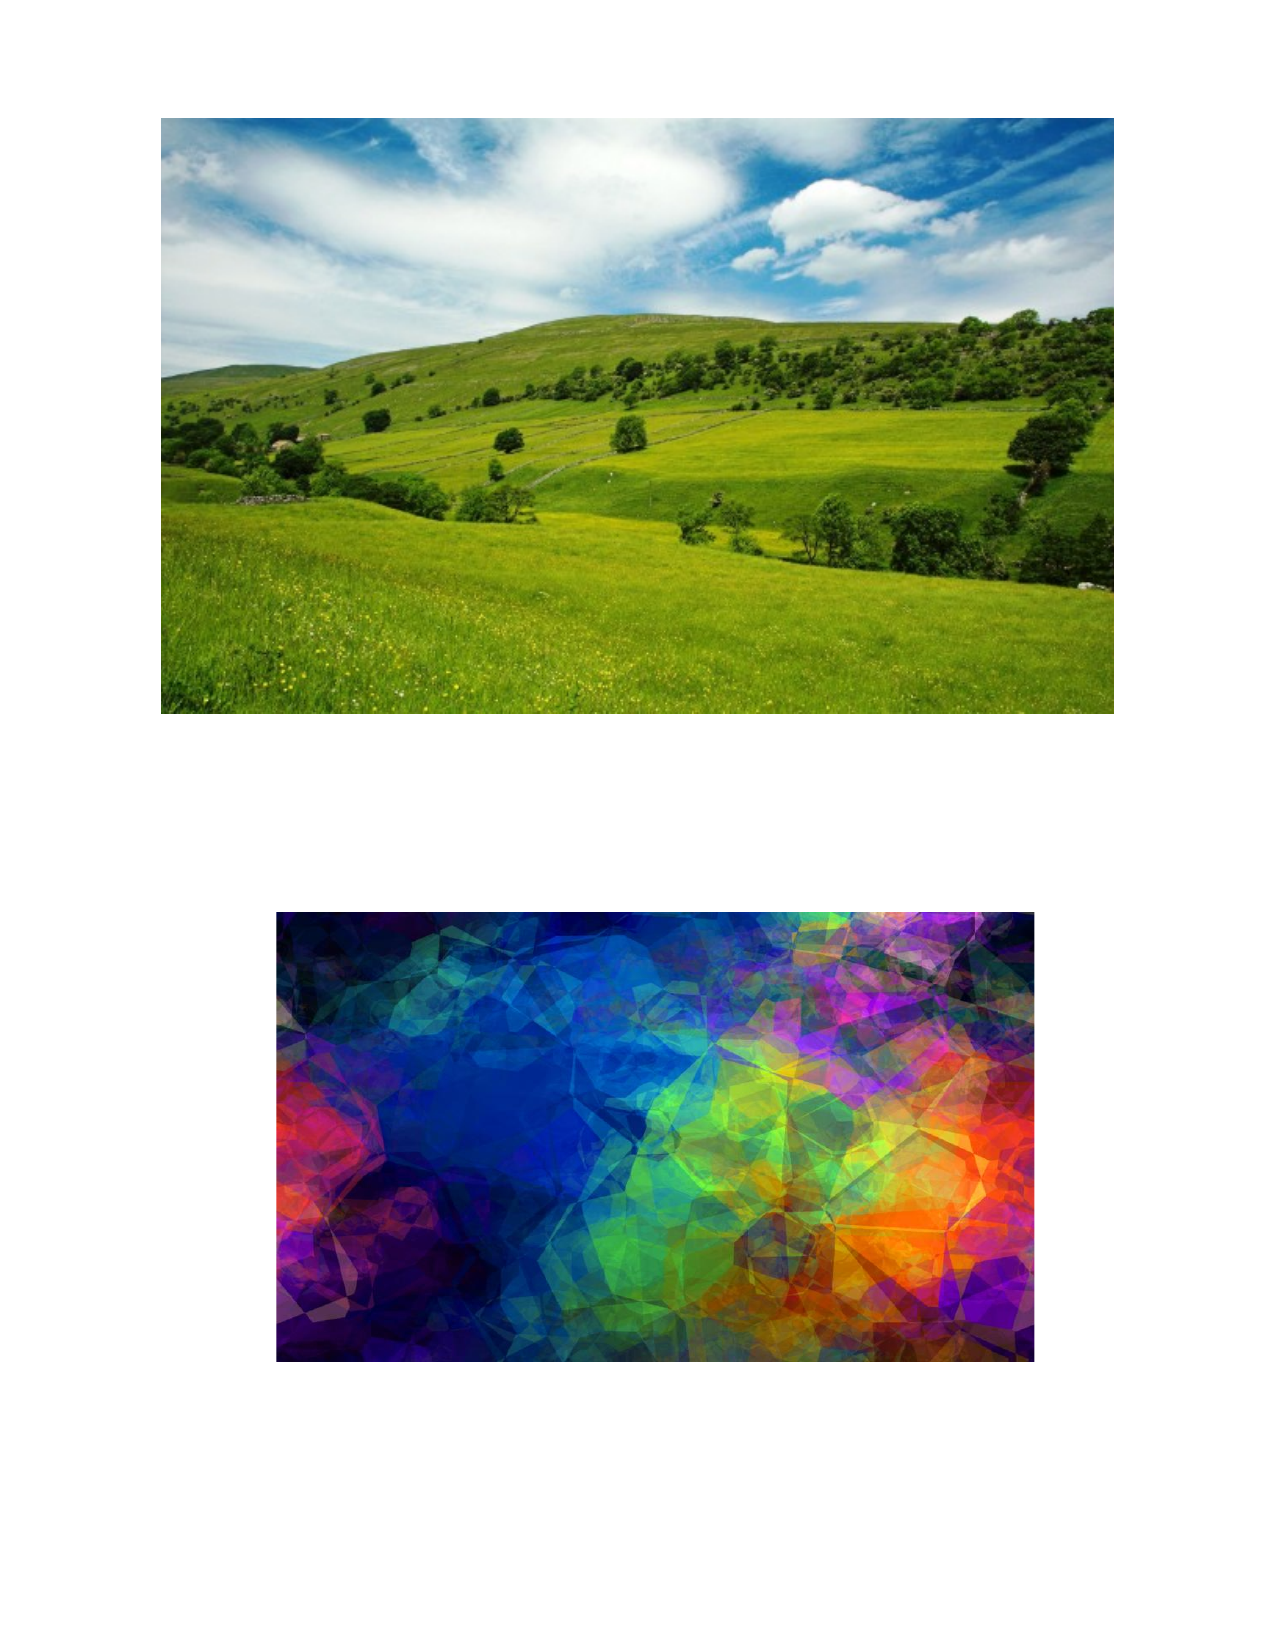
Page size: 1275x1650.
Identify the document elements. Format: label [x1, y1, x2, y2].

picture [161, 118, 1114, 714]
picture [276, 912, 1035, 1362]
